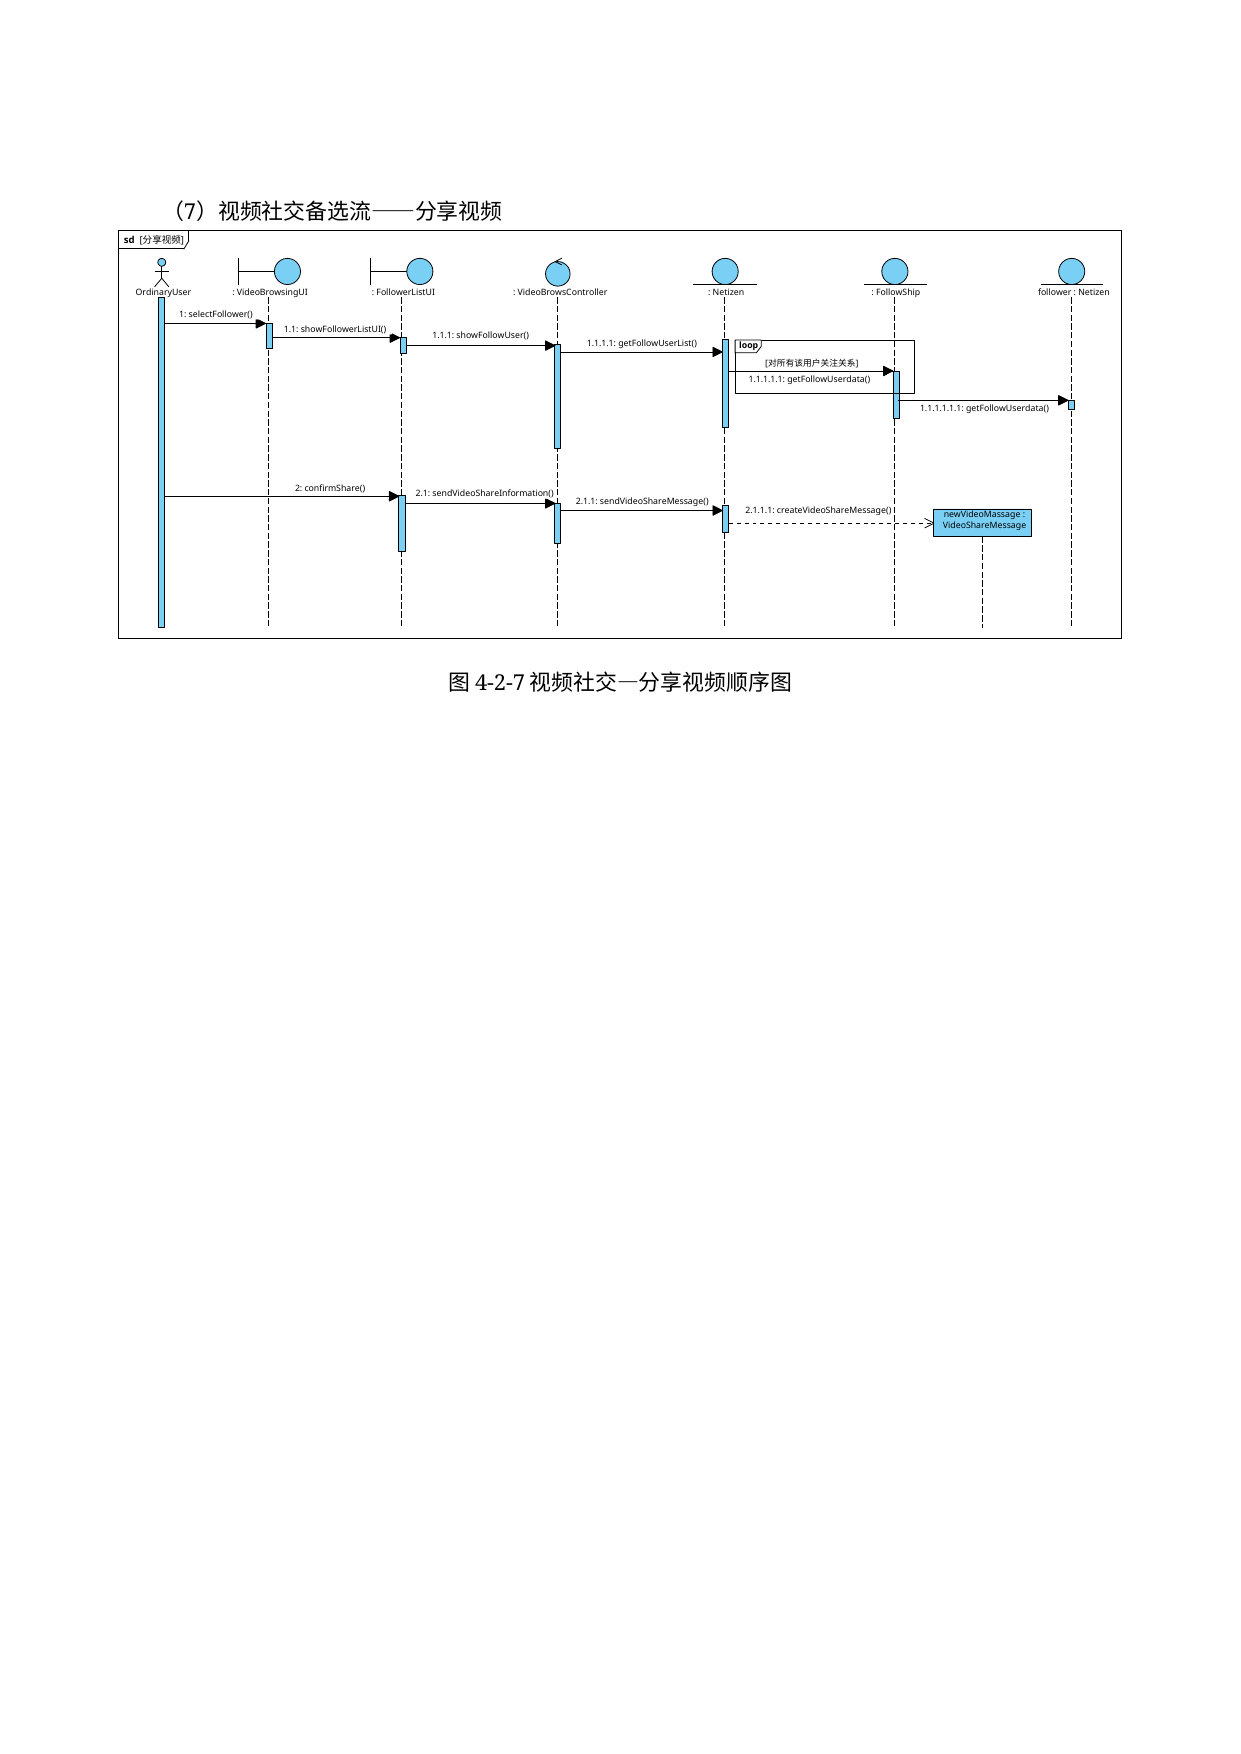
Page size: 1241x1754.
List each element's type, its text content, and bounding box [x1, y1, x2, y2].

text 图4-2-7视频社交—分享视频顺序图 [118, 639, 1122, 696]
text （7）视频社交备选流——分享视频 [118, 194, 1122, 226]
